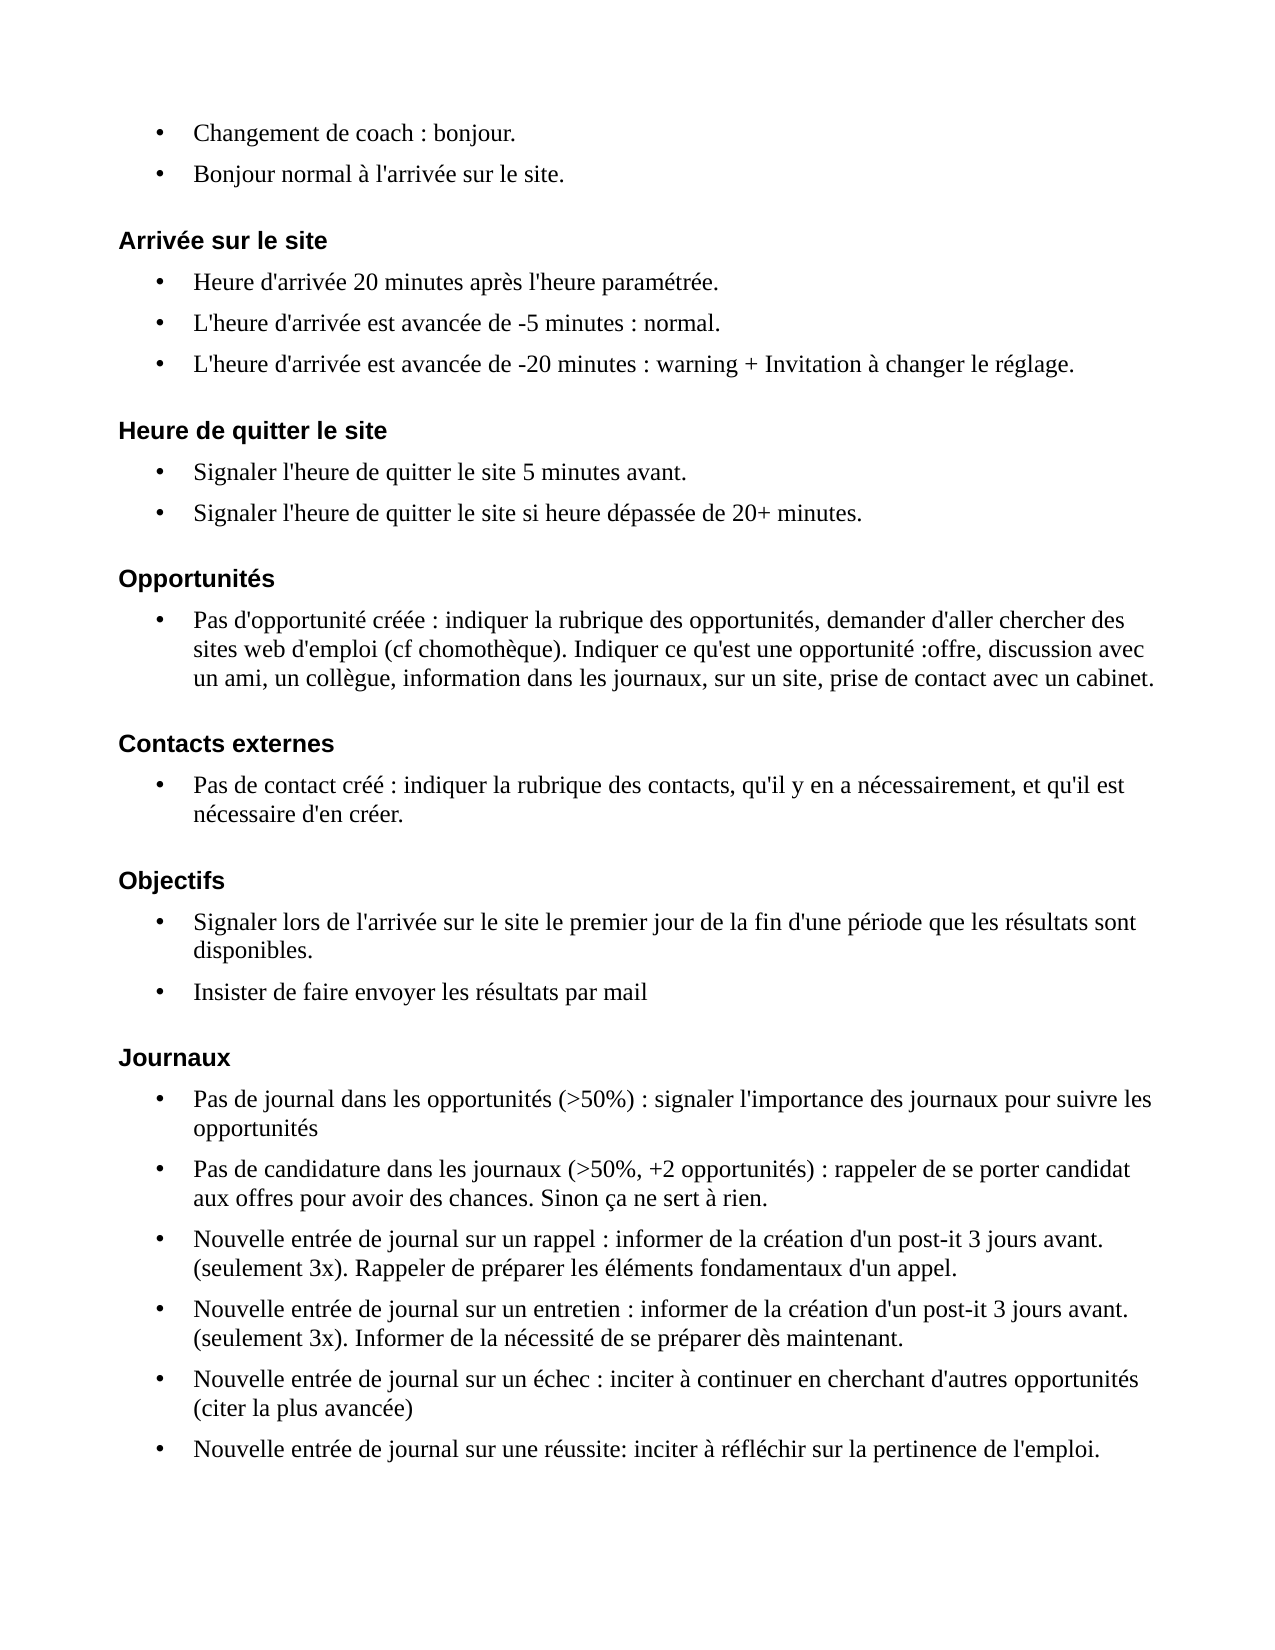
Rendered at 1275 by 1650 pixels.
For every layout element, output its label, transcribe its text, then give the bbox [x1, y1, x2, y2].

subtitle Heure de quitter le site [118, 416, 1157, 444]
list Insister de faire envoyer les résultats par mail [156, 977, 1157, 1006]
list Bonjour normal à l'arrivée sur le site. [156, 159, 1157, 188]
subtitle Arrivée sur le site [118, 226, 1157, 254]
list Pas d'opportunité créée : indiquer la rubrique des opportunités, demander d'aller chercher des sites web d'emploi (cf chomothèque). Indiquer ce qu'est une opportunité :offre, discussion avec un ami, un collègue, information dans les journaux, sur un site, prise de contact avec un cabinet. [156, 606, 1157, 692]
list Pas de contact créé : indiquer la rubrique des contacts, qu'il y en a nécessairement, et qu'il est nécessaire d'en créer. [156, 771, 1157, 828]
list Signaler lors de l'arrivée sur le site le premier jour de la fin d'une période que les résultats sont disponibles. [156, 907, 1157, 964]
list Pas de journal dans les opportunités (>50%) : signaler l'importance des journaux pour suivre les opportunités [156, 1084, 1157, 1142]
subtitle Contacts externes [118, 729, 1157, 758]
subtitle Opportunités [118, 564, 1157, 593]
list Changement de coach : bonjour. [156, 118, 1157, 147]
list Nouvelle entrée de journal sur un entretien : informer de la création d'un post-it 3 jours avant. (seulement 3x). Informer de la nécessité de se préparer dès maintenant. [156, 1294, 1157, 1352]
list Nouvelle entrée de journal sur un échec : inciter à continuer en cherchant d'autres opportunités (citer la plus avancée) [156, 1364, 1157, 1422]
subtitle Objectifs [118, 866, 1157, 894]
list Pas de candidature dans les journaux (>50%, +2 opportunités) : rappeler de se porter candidat aux offres pour avoir des chances. Sinon ça ne sert à rien. [156, 1154, 1157, 1212]
list L'heure d'arrivée est avancée de -20 minutes : warning + Invitation à changer le réglage. [156, 349, 1157, 378]
list L'heure d'arrivée est avancée de -5 minutes : normal. [156, 308, 1157, 337]
subtitle Journaux [118, 1043, 1157, 1072]
list Nouvelle entrée de journal sur une réussite: inciter à réfléchir sur la pertinence de l'emploi. [156, 1434, 1157, 1463]
list Heure d'arrivée 20 minutes après l'heure paramétrée. [156, 267, 1157, 296]
list Signaler l'heure de quitter le site si heure dépassée de 20+ minutes. [156, 498, 1157, 527]
list Signaler l'heure de quitter le site 5 minutes avant. [156, 457, 1157, 486]
list Nouvelle entrée de journal sur un rappel : informer de la création d'un post-it 3 jours avant. (seulement 3x). Rappeler de préparer les éléments fondamentaux d'un appel. [156, 1224, 1157, 1282]
